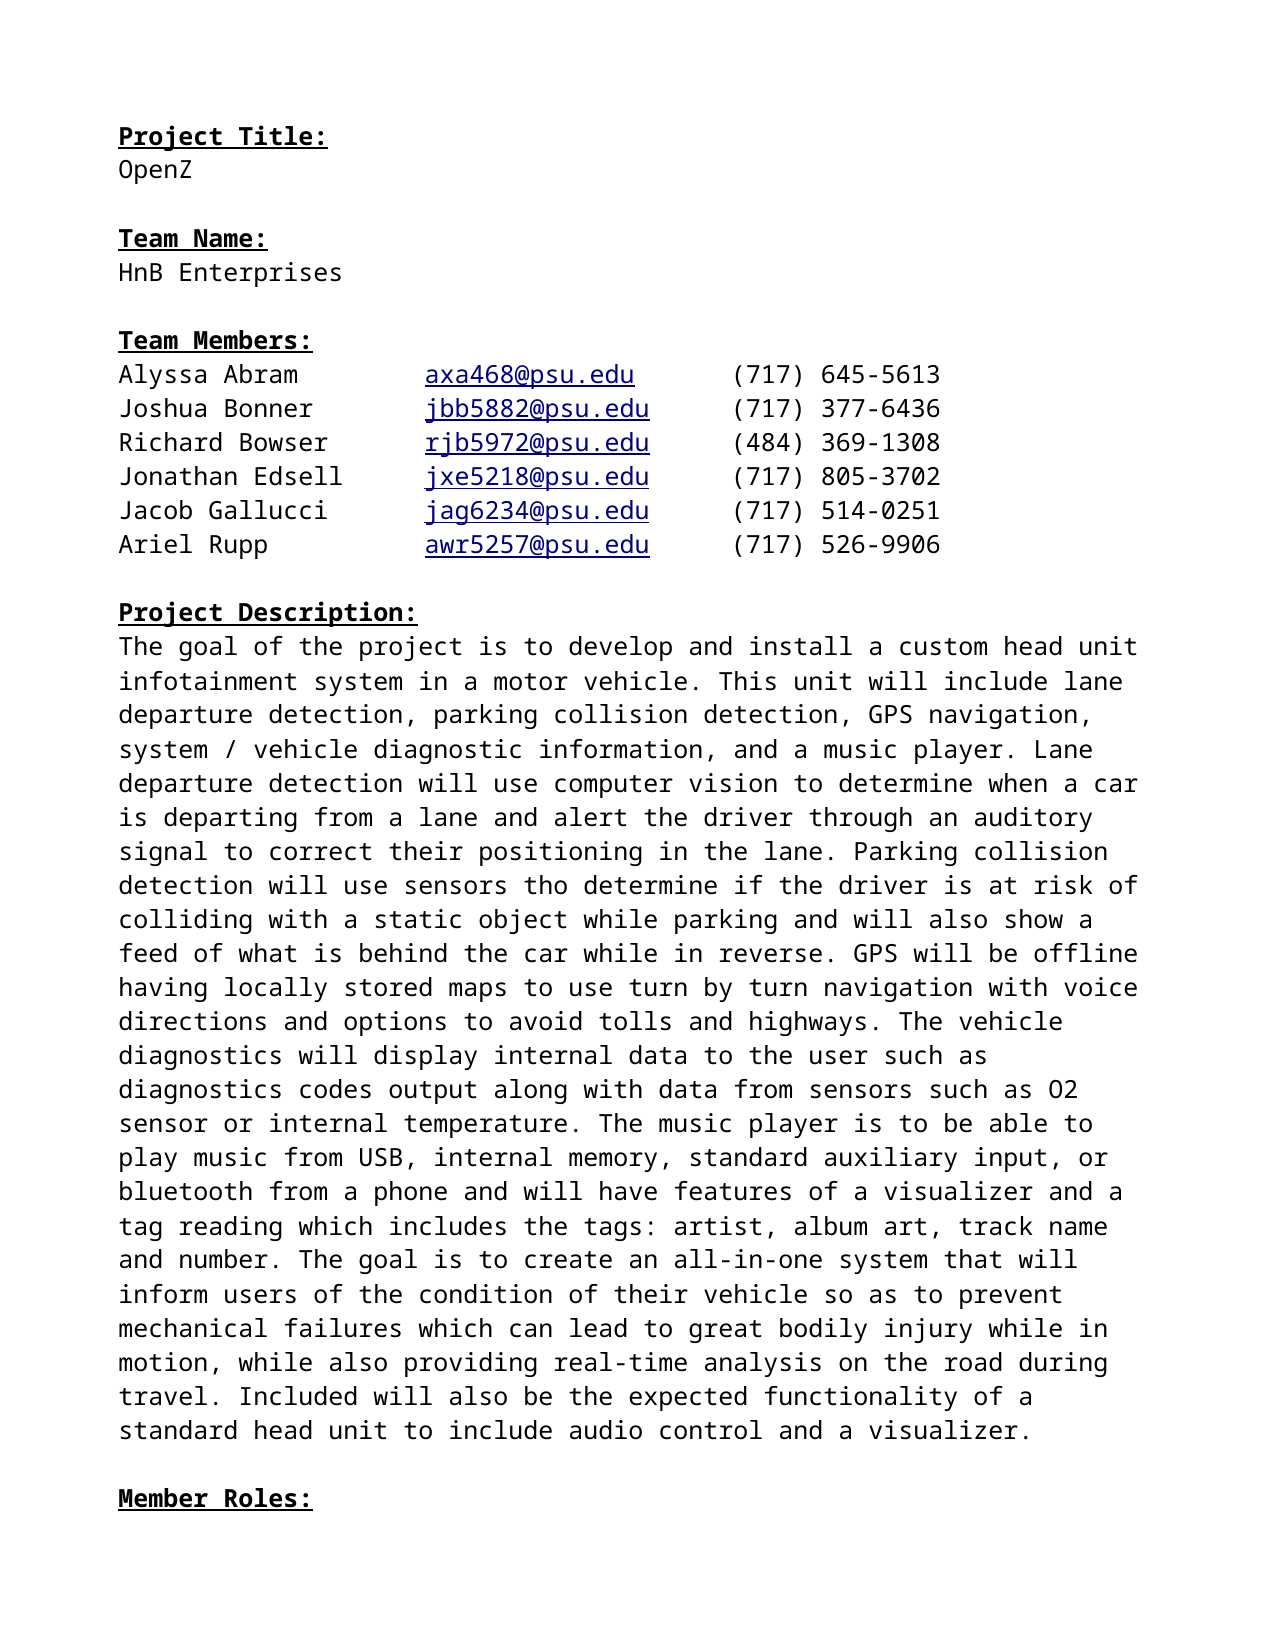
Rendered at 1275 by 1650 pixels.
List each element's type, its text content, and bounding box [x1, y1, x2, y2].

text OpenZ [118, 152, 1157, 186]
text Joshua Bonner jbb5882@psu.edu (717) 377-6436 [118, 391, 1157, 425]
text Member Roles: [118, 1481, 1157, 1515]
text Team Members: [118, 322, 1157, 357]
text Alyssa Abram axa468@psu.edu (717) 645-5613 [118, 357, 1157, 391]
text Richard Bowser rjb5972@psu.edu (484) 369-1308 [118, 425, 1157, 459]
text Project Title: [118, 118, 1157, 152]
text Jonathan Edsell jxe5218@psu.edu (717) 805-3702 [118, 459, 1157, 493]
text Ariel Rupp awr5257@psu.edu (717) 526-9906 [118, 527, 1157, 561]
text The goal of the project is to develop and install a custom head unit infotainment system in a motor vehicle. This unit will include lane departure detection, parking collision detection, GPS navigation, system / vehicle diagnostic information, and a music player. Lane departure detection will use computer vision to determine when a car is departing from a lane and alert the driver through an auditory signal to correct their positioning in the lane. Parking collision detection will use sensors tho determine if the driver is at risk of colliding with a static object while parking and will also show a feed of what is behind the car while in reverse. GPS will be offline having locally stored maps to use turn by turn navigation with voice directions and options to avoid tolls and highways. The vehicle diagnostics will display internal data to the user such as diagnostics codes output along with data from sensors such as O2 sensor or internal temperature. The music player is to be able to play music from USB, internal memory, standard auxiliary input, or bluetooth from a phone and will have features of a visualizer and a tag reading which includes the tags: artist, album art, track name and number. The goal is to create an all-in-one system that will inform users of the condition of their vehicle so as to prevent mechanical failures which can lead to great bodily injury while in motion, while also providing real-time analysis on the road during travel. Included will also be the expected functionality of a standard head unit to include audio control and a visualizer. [118, 629, 1157, 1447]
text Project Description: [118, 595, 1157, 629]
text Team Name: [118, 220, 1157, 254]
text Jacob Gallucci jag6234@psu.edu (717) 514-0251 [118, 493, 1157, 527]
text HnB Enterprises [118, 254, 1157, 288]
